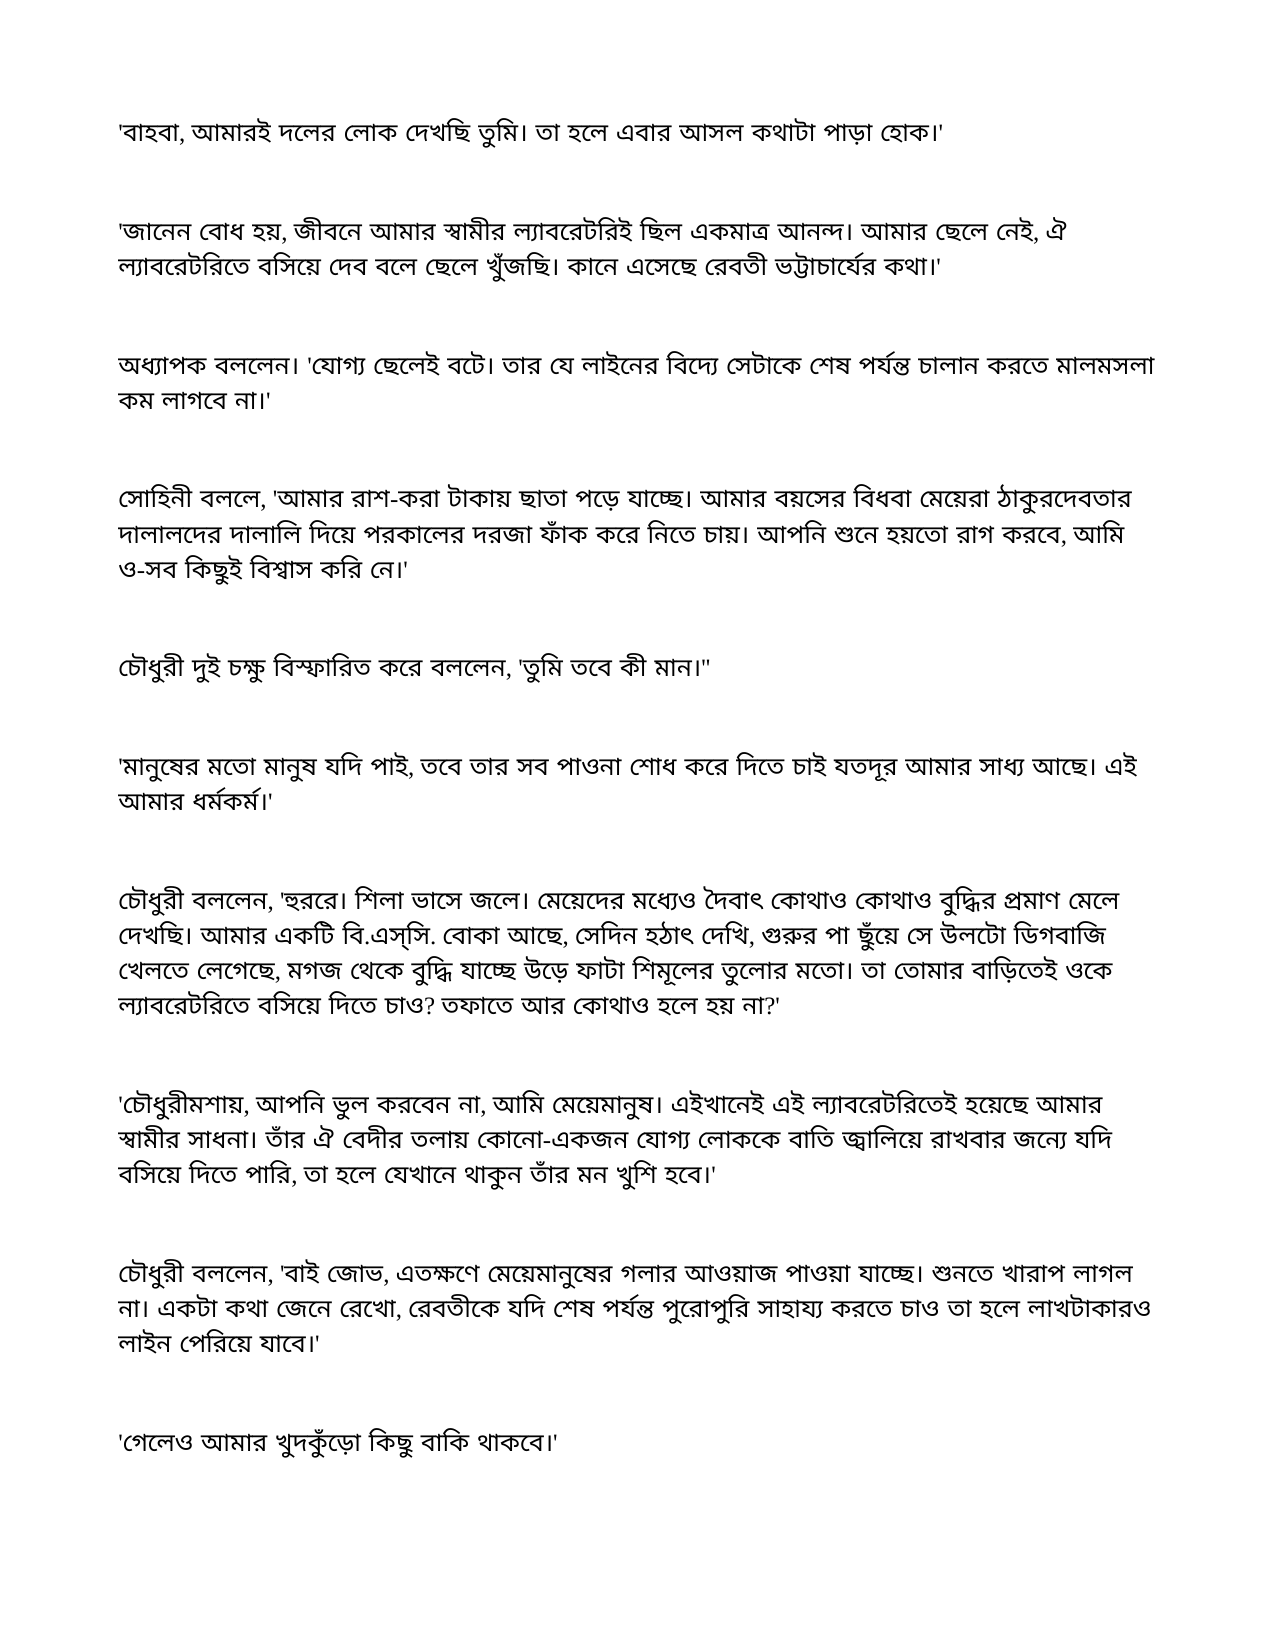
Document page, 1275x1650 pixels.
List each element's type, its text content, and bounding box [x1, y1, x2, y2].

text চৌধুরী দুই চক্ষু বিস্ফারিত করে বললেন, 'তুমি তবে কী মান।'' [156, 653, 216, 683]
text 'মানুষের মতো মানুষ যদি পাই, তবে তার সব পাওনা শোধ করে দিতে চাই যতদূর আমার সাধ্য আছে। এই আমার ধর্মকর্ম।' [118, 752, 1157, 817]
text 'জানেন বোধ হয়, জীবনে আমার স্বামীর ল্যাবরেটরিই ছিল একমাত্র আনন্দ। আমার ছেলে নেই, ঐ ল্যাবরেটরিতে বসিয়ে দেব বলে ছেলে খুঁজছি। কানে এসেছে রেবতী ভট্টাচার্যের কথা।' [118, 217, 1157, 281]
text 'চৌধুরীমশায়, আপনি ভুল করবেন না, আমি মেয়েমানুষ। এইখানেই এই ল্যাবরেটরিতেই হয়েছে আমার স্বামীর সাধনা। তাঁর ঐ বেদীর তলায় কোনো-একজন যোগ্য লোককে বাতি জ্বালিয়ে রাখবার জন্যে যদি বসিয়ে দিতে পারি, তা হলে যেখানে থাকুন তাঁর মন খুশি হবে।' [118, 1090, 1157, 1190]
text অধ্যাপক বললেন। 'যোগ্য ছেলেই বটে। তার যে লাইনের বিদ্যে সেটাকে শেষ পর্যন্ত চালান করতে মালমসলা কম লাগবে না।' [118, 351, 1157, 415]
text চৌধুরী বললেন, 'হুররে। শিলা ভাসে জলে। মেয়েদের মধ্যেও দৈবাৎ কোথাও কোথাও বুদ্ধির প্রমাণ মেলে দেখছি। আমার একটি বি.এস্‌সি. বোকা আছে, সেদিন হঠাৎ দেখি, গুরুর পা ছুঁয়ে সে উলটো ডিগবাজি খেলতে লেগেছে, মগজ থেকে বুদ্ধি যাচ্ছে উড়ে ফাটা শিমূলের তুলোর মতো। তা তোমার বাড়িতেই ওকে ল্যাবরেটরিতে বসিয়ে দিতে চাও? তফাতে আর কোথাও হলে হয় না?' [118, 886, 1157, 1021]
text চৌধুরী বললেন, 'বাই জোভ, এতক্ষণে মেয়েমানুষের গলার আওয়াজ পাওয়া যাচ্ছে। শুনতে খারাপ লাগল না। একটা কথা জেনে রেখো, রেবতীকে যদি শেষ পর্যন্ত পুরোপুরি সাহায্য করতে চাও তা হলে লাখটাকারও লাইন পেরিয়ে যাবে।' [118, 1259, 1157, 1359]
text চৌধুরী দুই চক্ষু বিস্ফারিত করে বললেন, 'তুমি তবে কী মান।'' [196, 653, 1157, 683]
text 'বাহবা, আমারই দলের লোক দেখছি তুমি। তা হলে এবার আসল কথাটা পাড়া হোক।' [118, 118, 1157, 147]
text 'গেলেও আমার খুদকুঁড়ো কিছু বাকি থাকবে।' [371, 1428, 1157, 1457]
text 'গেলেও আমার খুদকুঁড়ো কিছু বাকি থাকবে।' [118, 1428, 408, 1457]
text সোহিনী বললে, 'আমার রাশ-করা টাকায় ছাতা পড়ে যাচ্ছে। আমার বয়সের বিধবা মেয়েরা ঠাকুরদেবতার দালালদের দালালি দিয়ে পরকালের দরজা ফাঁক করে নিতে চায়। আপনি শুনে হয়তো রাগ করবে, আমি ও-সব কিছুই বিশ্বাস করি নে।' [118, 484, 1157, 584]
text চৌধুরী দুই চক্ষু বিস্ফারিত করে বললেন, 'তুমি তবে কী মান।'' [118, 653, 173, 683]
